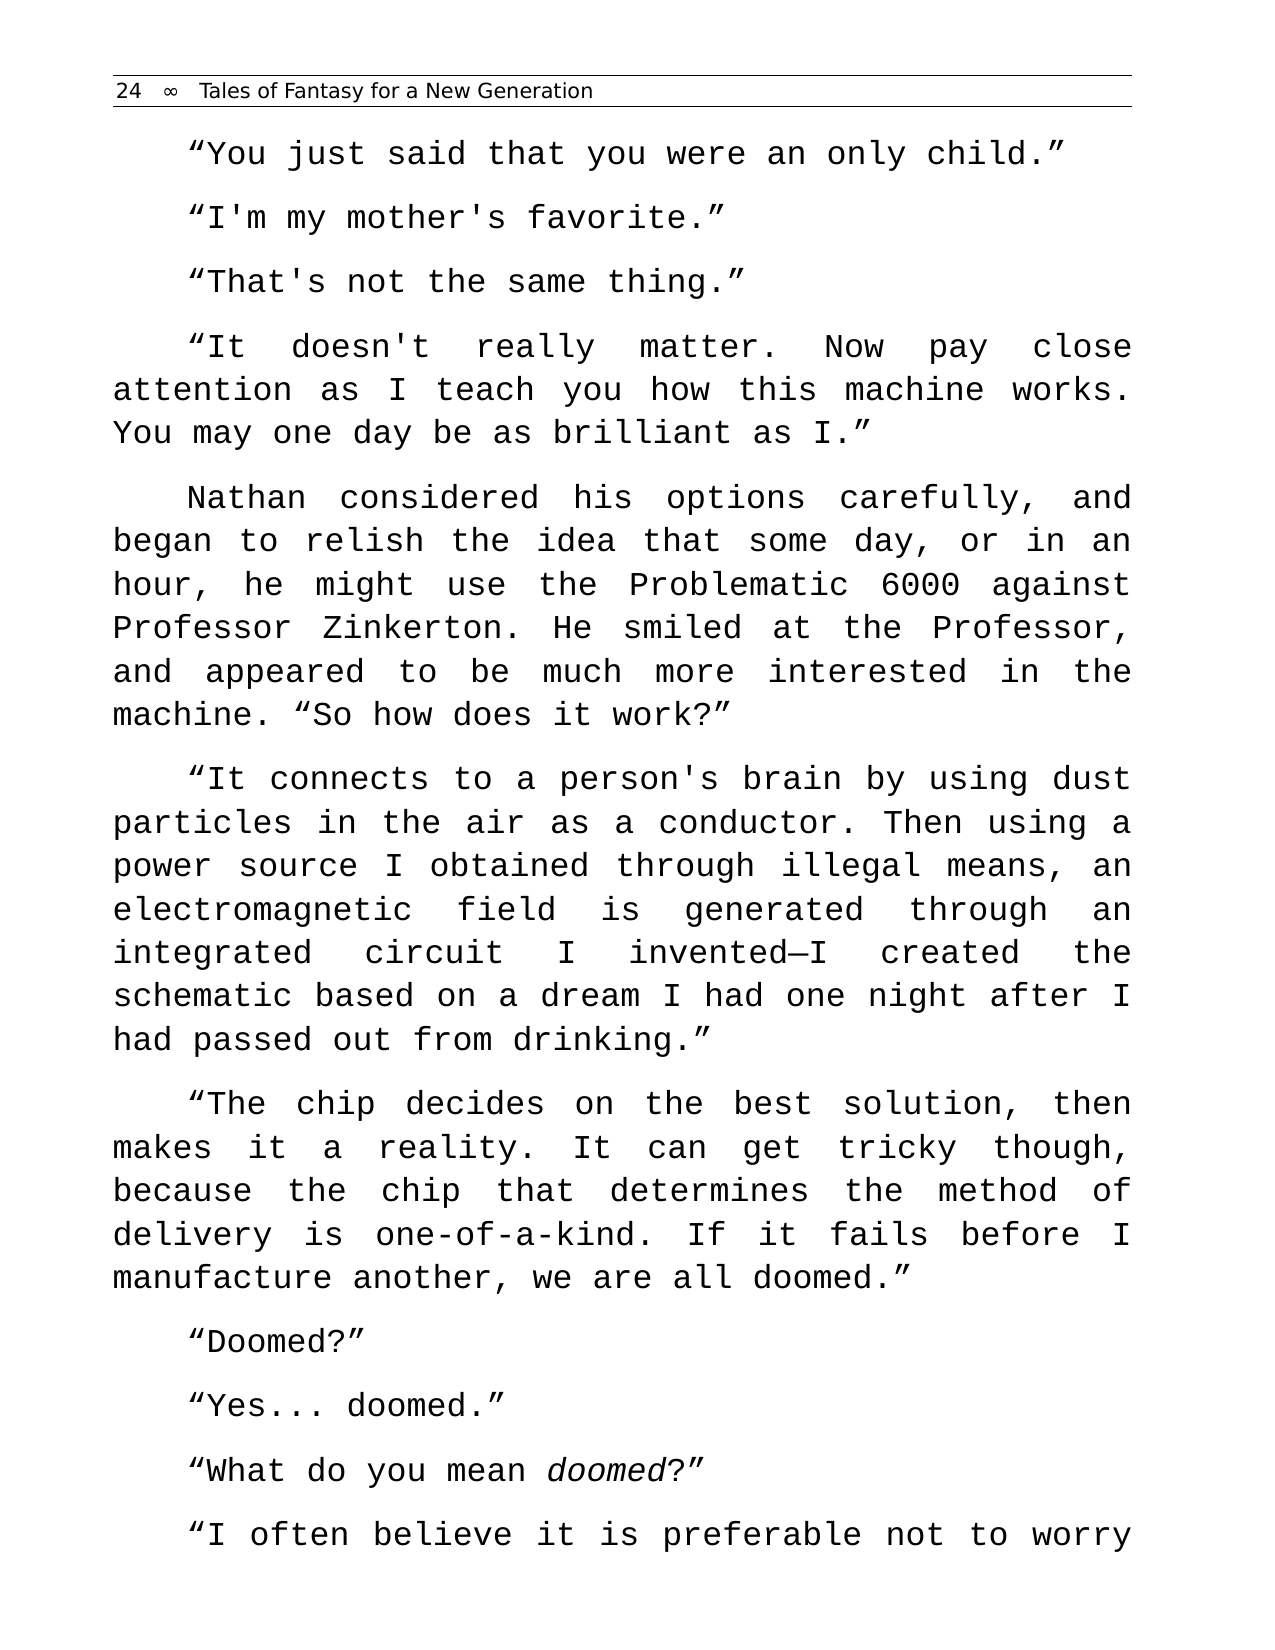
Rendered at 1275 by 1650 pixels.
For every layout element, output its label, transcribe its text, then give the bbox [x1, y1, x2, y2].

text “Doomed?” [112, 1325, 1132, 1363]
text “You just said that you were an only child.” [112, 137, 1132, 174]
text “It connects to a person's brain by using dust particles in the air as a conductor. Then using a power source I obtained through illegal means, an electromagnetic field is generated through an integrated circuit I invented—I created the schematic based on a dream I had one night after I had passed out from drinking.” [112, 762, 1132, 1060]
text “I'm my mother's favorite.” [112, 201, 1132, 239]
text “Yes... doomed.” [112, 1389, 1132, 1427]
text “That's not the same thing.” [112, 265, 1132, 303]
text “The chip decides on the best solution, then makes it a reality. It can get tricky though, because the chip that determines the method of delivery is one-of-a-kind. If it fails before I manufacture another, we are all doomed.” [112, 1087, 1132, 1298]
text “What do you mean doomed?” [112, 1453, 1132, 1491]
text “I often believe it is preferable not to worry [112, 1518, 1132, 1556]
text “It doesn't really matter. Now pay close attention as I teach you how this machine works. You may one day be as brilliant as I.” [112, 329, 1132, 454]
text Nathan considered his options carefully, and began to relish the idea that some day, or in an hour, he might use the Problematic 6000 against Professor Zinkerton. He smiled at the Professor, and appeared to be much more interested in the machine. “So how does it work?” [112, 481, 1132, 736]
